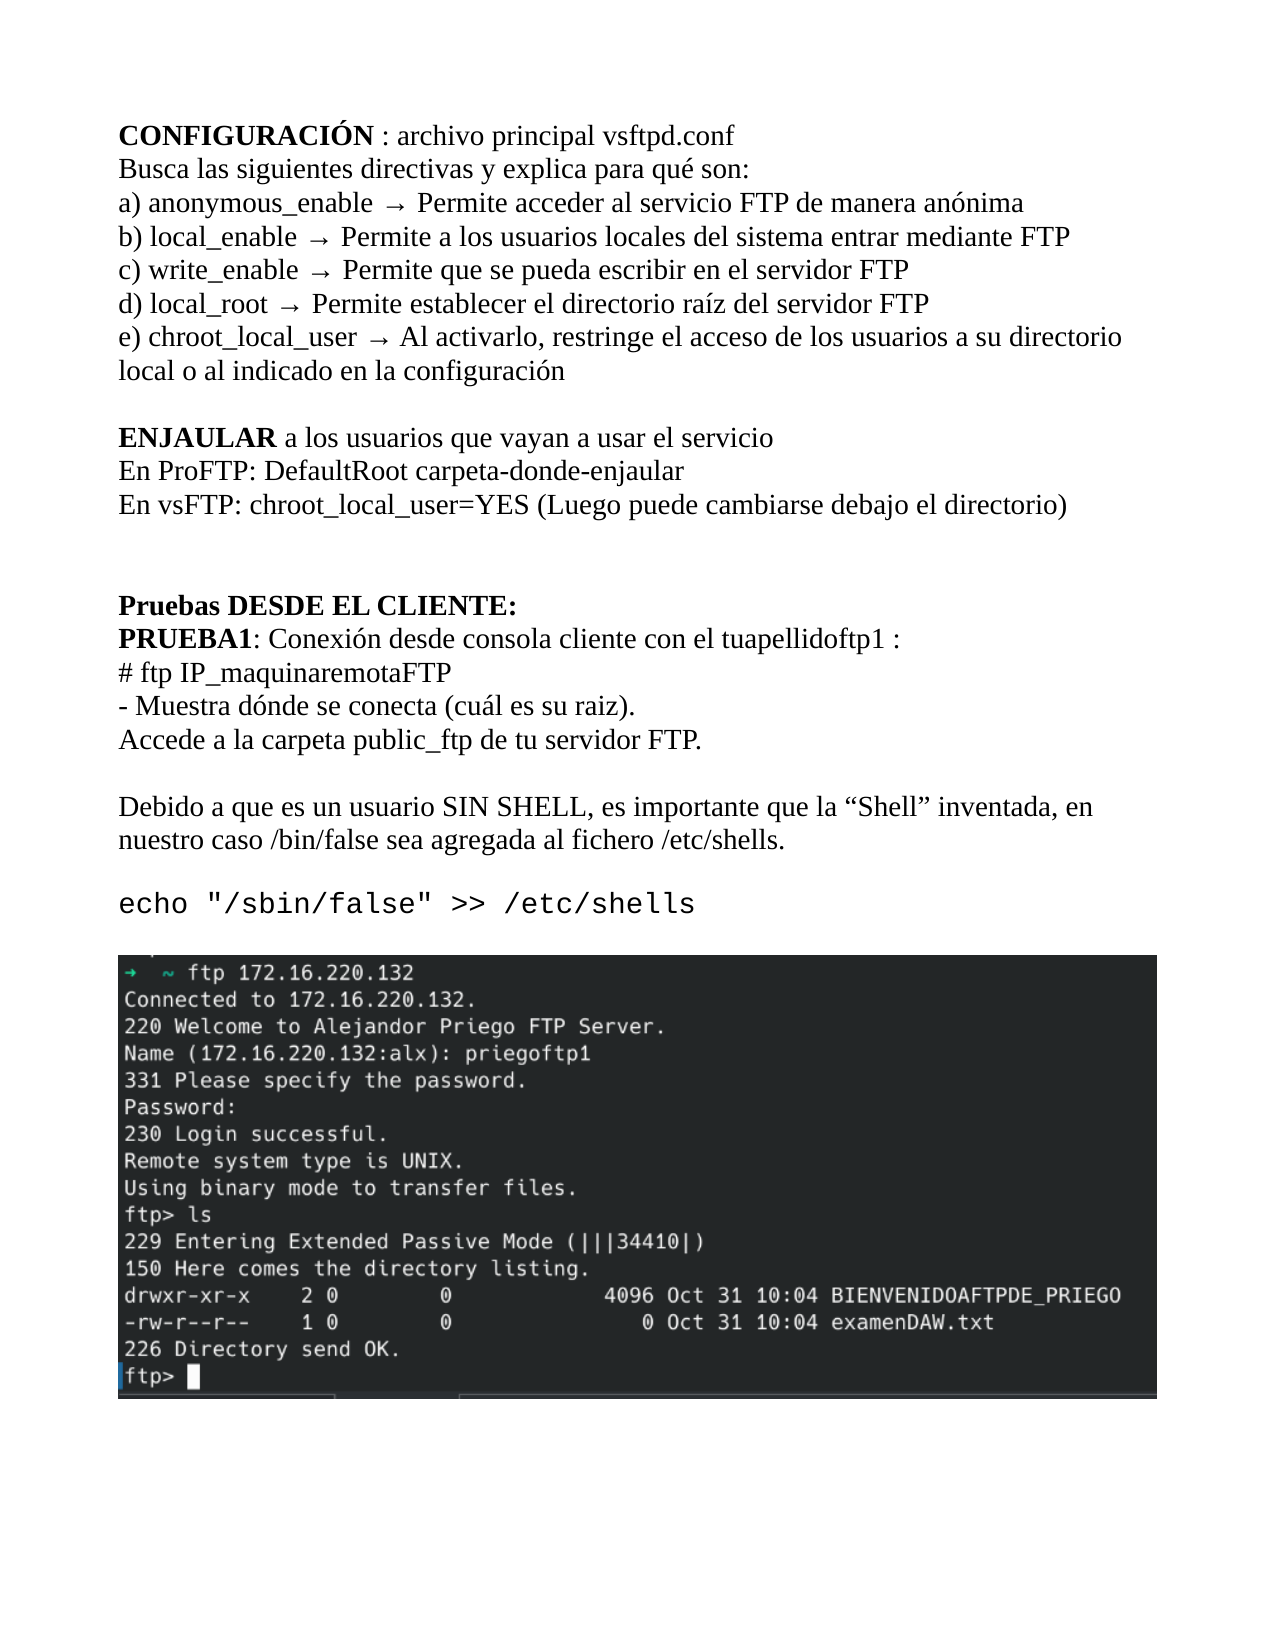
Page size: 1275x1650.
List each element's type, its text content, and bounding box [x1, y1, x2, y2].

text En vsFTP: chroot_local_user=YES (Luego puede cambiarse debajo el directorio) [118, 487, 1157, 521]
text d) local_root → Permite establecer el directorio raíz del servidor FTP [118, 286, 1157, 319]
text Accede a la carpeta public_ftp de tu servidor FTP. [118, 722, 1157, 755]
text Pruebas DESDE EL CLIENTE: [118, 588, 1157, 621]
text b) local_enable → Permite a los usuarios locales del sistema entrar mediante FTP [118, 219, 1157, 252]
picture [118, 955, 1157, 1399]
text c) write_enable → Permite que se pueda escribir en el servidor FTP [118, 252, 1157, 286]
text Busca las siguientes directivas y explica para qué son: [118, 152, 1157, 185]
text - Muestra dónde se conecta (cuál es su raiz). [118, 688, 1157, 722]
text a) anonymous_enable → Permite acceder al servicio FTP de manera anónima [118, 185, 1157, 219]
text # ftp IP_maquinaremotaFTP [118, 655, 1157, 688]
text En ProFTP: DefaultRoot carpeta-donde-enjaular [118, 453, 1157, 487]
text PRUEBA1: Conexión desde consola cliente con el tuapellidoftp1 : [118, 621, 1157, 655]
text ENJAULAR a los usuarios que vayan a usar el servicio [118, 420, 1157, 453]
text e) chroot_local_user → Al activarlo, restringe el acceso de los usuarios a su directorio local o al indicado en la configuración [118, 319, 1157, 386]
text CONFIGURACIÓN : archivo principal vsftpd.conf [118, 118, 1157, 152]
text Debido a que es un usuario SIN SHELL, es importante que la “Shell” inventada, en nuestro caso /bin/false sea agregada al fichero /etc/shells. [118, 789, 1157, 856]
text echo "/sbin/false" >> /etc/shells [118, 889, 1157, 922]
